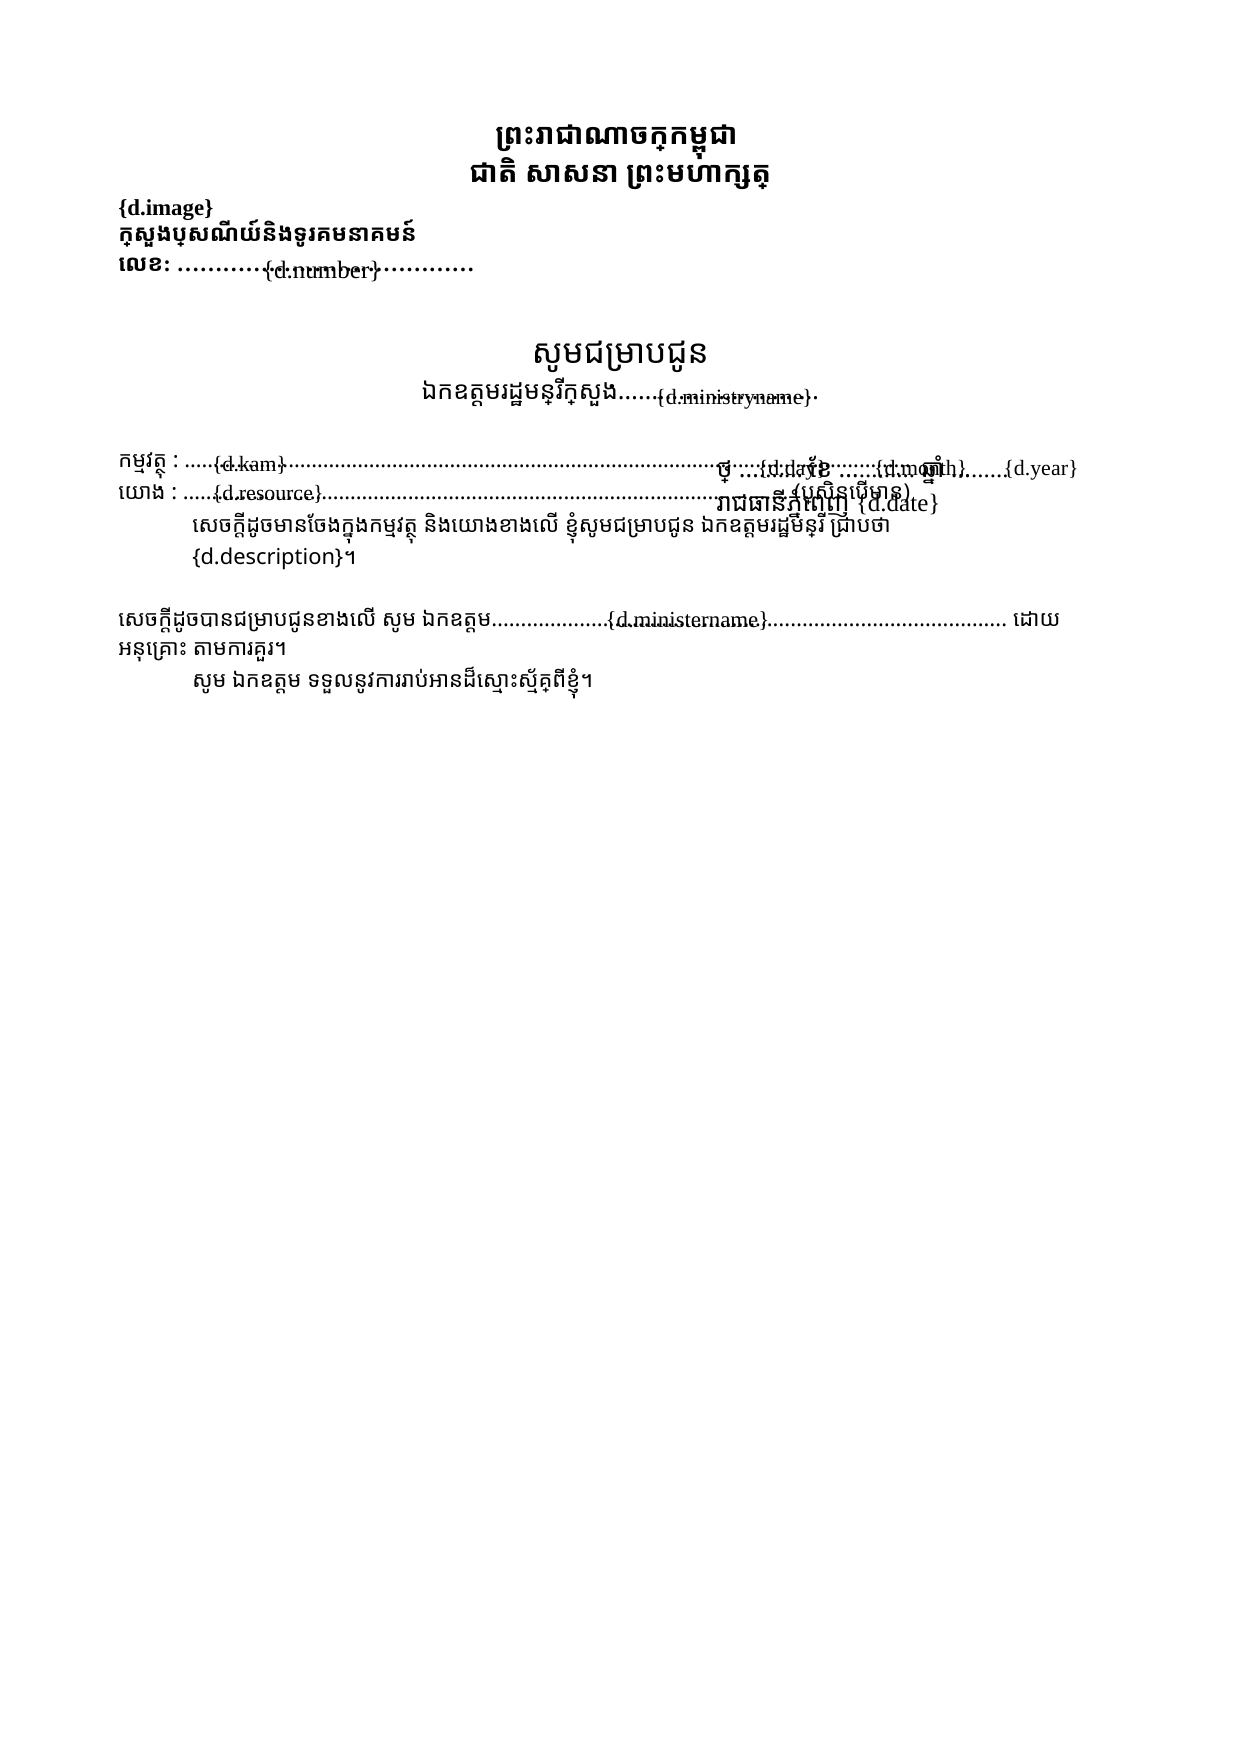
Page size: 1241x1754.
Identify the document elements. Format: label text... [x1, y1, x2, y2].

text សូមជម្រាបជូន [118, 334, 1122, 377]
text លេខ៾៾: ………………………………… [118, 250, 1122, 281]
text សេចក្តីដូចបានជម្រាបជូនខាងលើ សូម ឯកឧត្តម……………………………………………………………………………. ដោយអនុគ្រោះ តាមការគួរ។ [118, 603, 1122, 664]
text កម្មវត្ថុ : ……………………………………………………………………………………………………………… [118, 444, 1122, 476]
text សេចក្តីដូចមានចែងក្នុងកម្មវត្ថុ និងយោងខាងលើ ខ្ញុំសូមជម្រាបជូន ឯកឧត្តមរដ្ឋមន្ត្រី ជ្រាបថា {d.description}។ [118, 509, 1122, 573]
text ជាតិ សាសនា ព្រះមហាក្សត្រ [118, 156, 1122, 194]
text យោង : …………………………………………………………………………………………… (ប្រសិនបើមាន) [118, 476, 1122, 509]
text ឯកឧត្តមរដ្ឋមន្ត្រីក្រសួង………………………… [118, 377, 1122, 410]
text ព្រះរាជាណាចក្រកម្ពុជា [118, 118, 1122, 156]
text សូម ឯកឧត្តម ទទួលនូវការរាប់អានដ៏ស្មោះស្ម័គ្រពីខ្ញុំ។ [118, 664, 1122, 697]
text ក្រសួងប្រៃសណីយ៍និងទូរគមនាគមន៍ [118, 221, 1122, 250]
text {d.image} [118, 194, 1122, 221]
